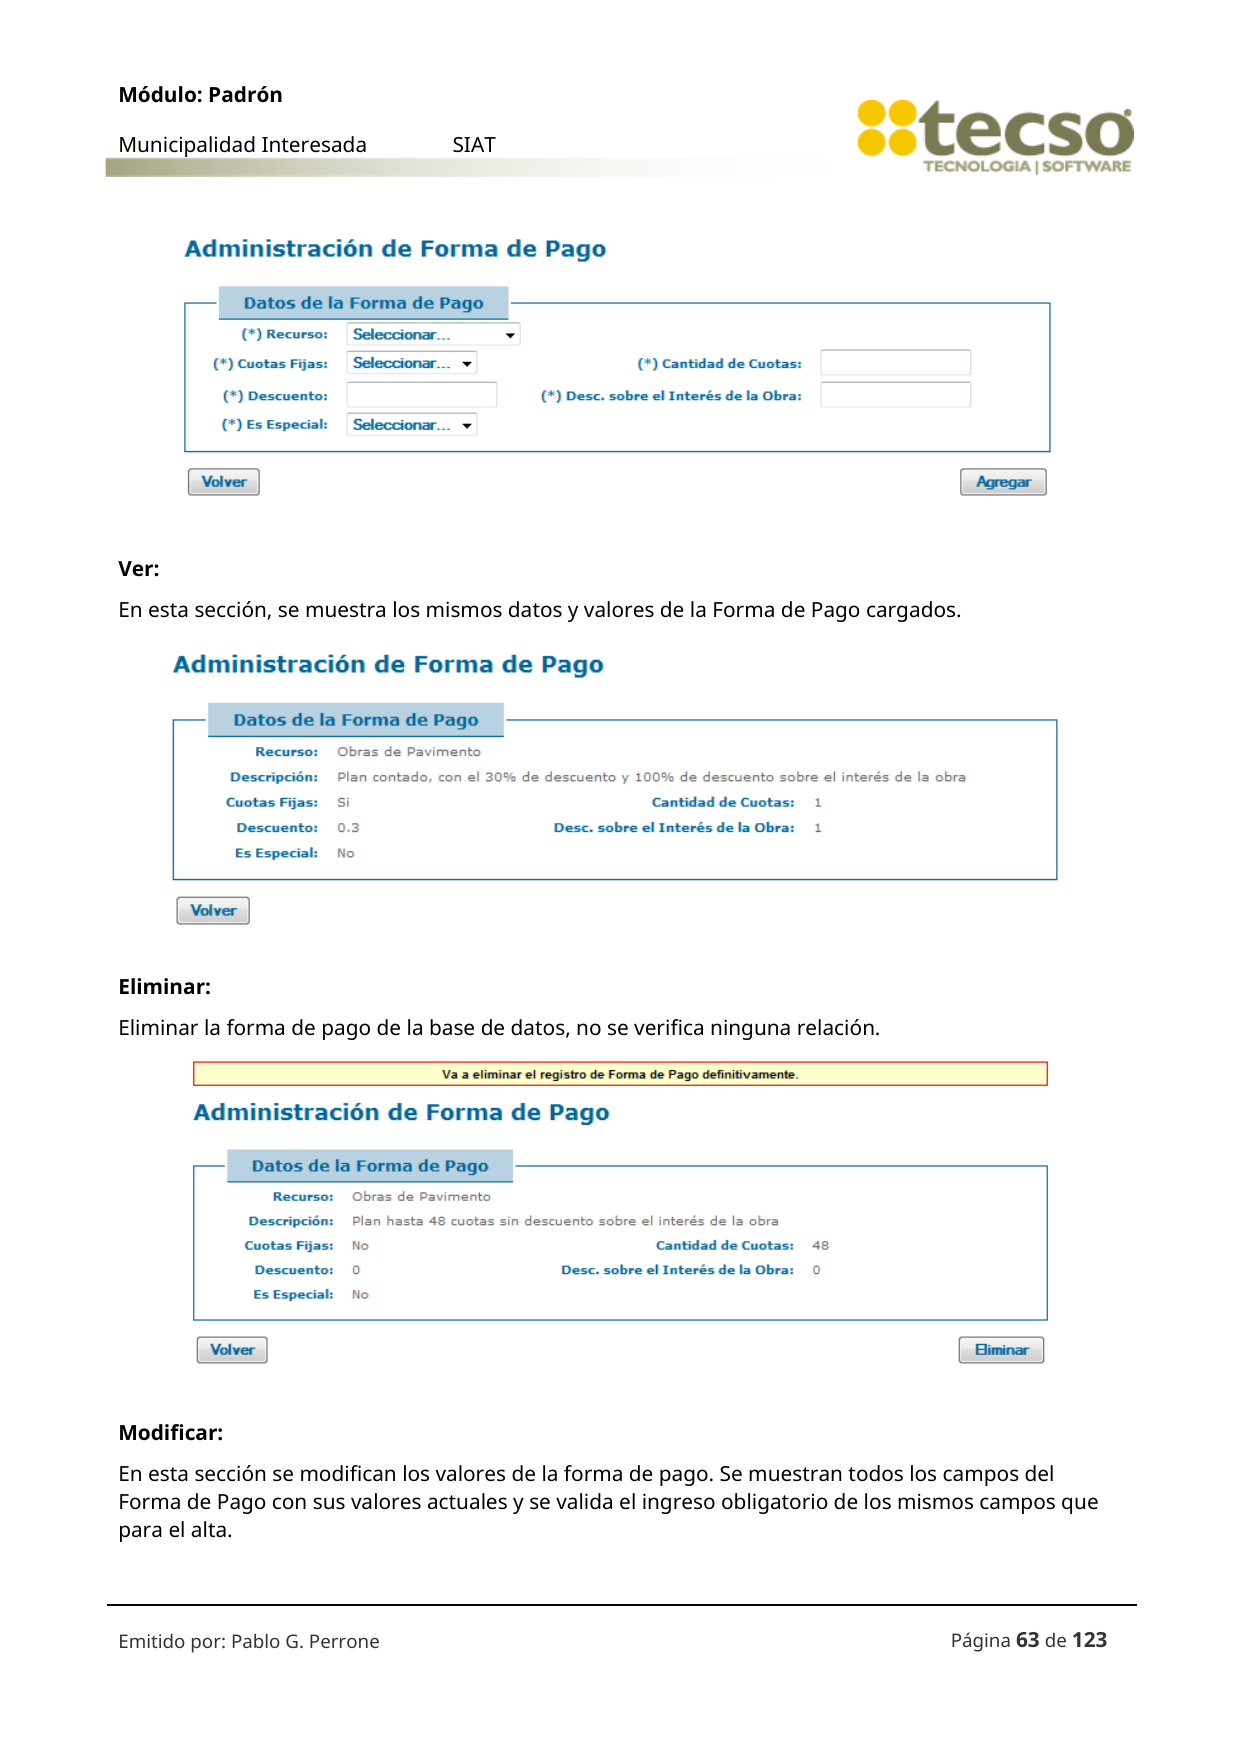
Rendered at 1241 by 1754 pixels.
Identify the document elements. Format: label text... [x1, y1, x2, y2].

picture [181, 1053, 1059, 1377]
picture [105, 100, 1134, 177]
text En esta sección se modifican los valores de la forma de pago. Se muestran todos los campos del Forma de Pago con sus valores actuales y se valida el ingreso obligatorio de los mismos campos que para el alta. [118, 1459, 1122, 1544]
picture [172, 232, 1068, 513]
text Eliminar: [118, 972, 1122, 1000]
text Modificar: [118, 1418, 1122, 1446]
text Ver: [118, 554, 1122, 582]
text En esta sección, se muestra los mismos datos y valores de la Forma de Pago cargados. [118, 595, 1122, 623]
text Eliminar la forma de pago de la base de datos, no se verifica ninguna relación. [118, 1013, 1122, 1041]
picture [164, 646, 1069, 931]
